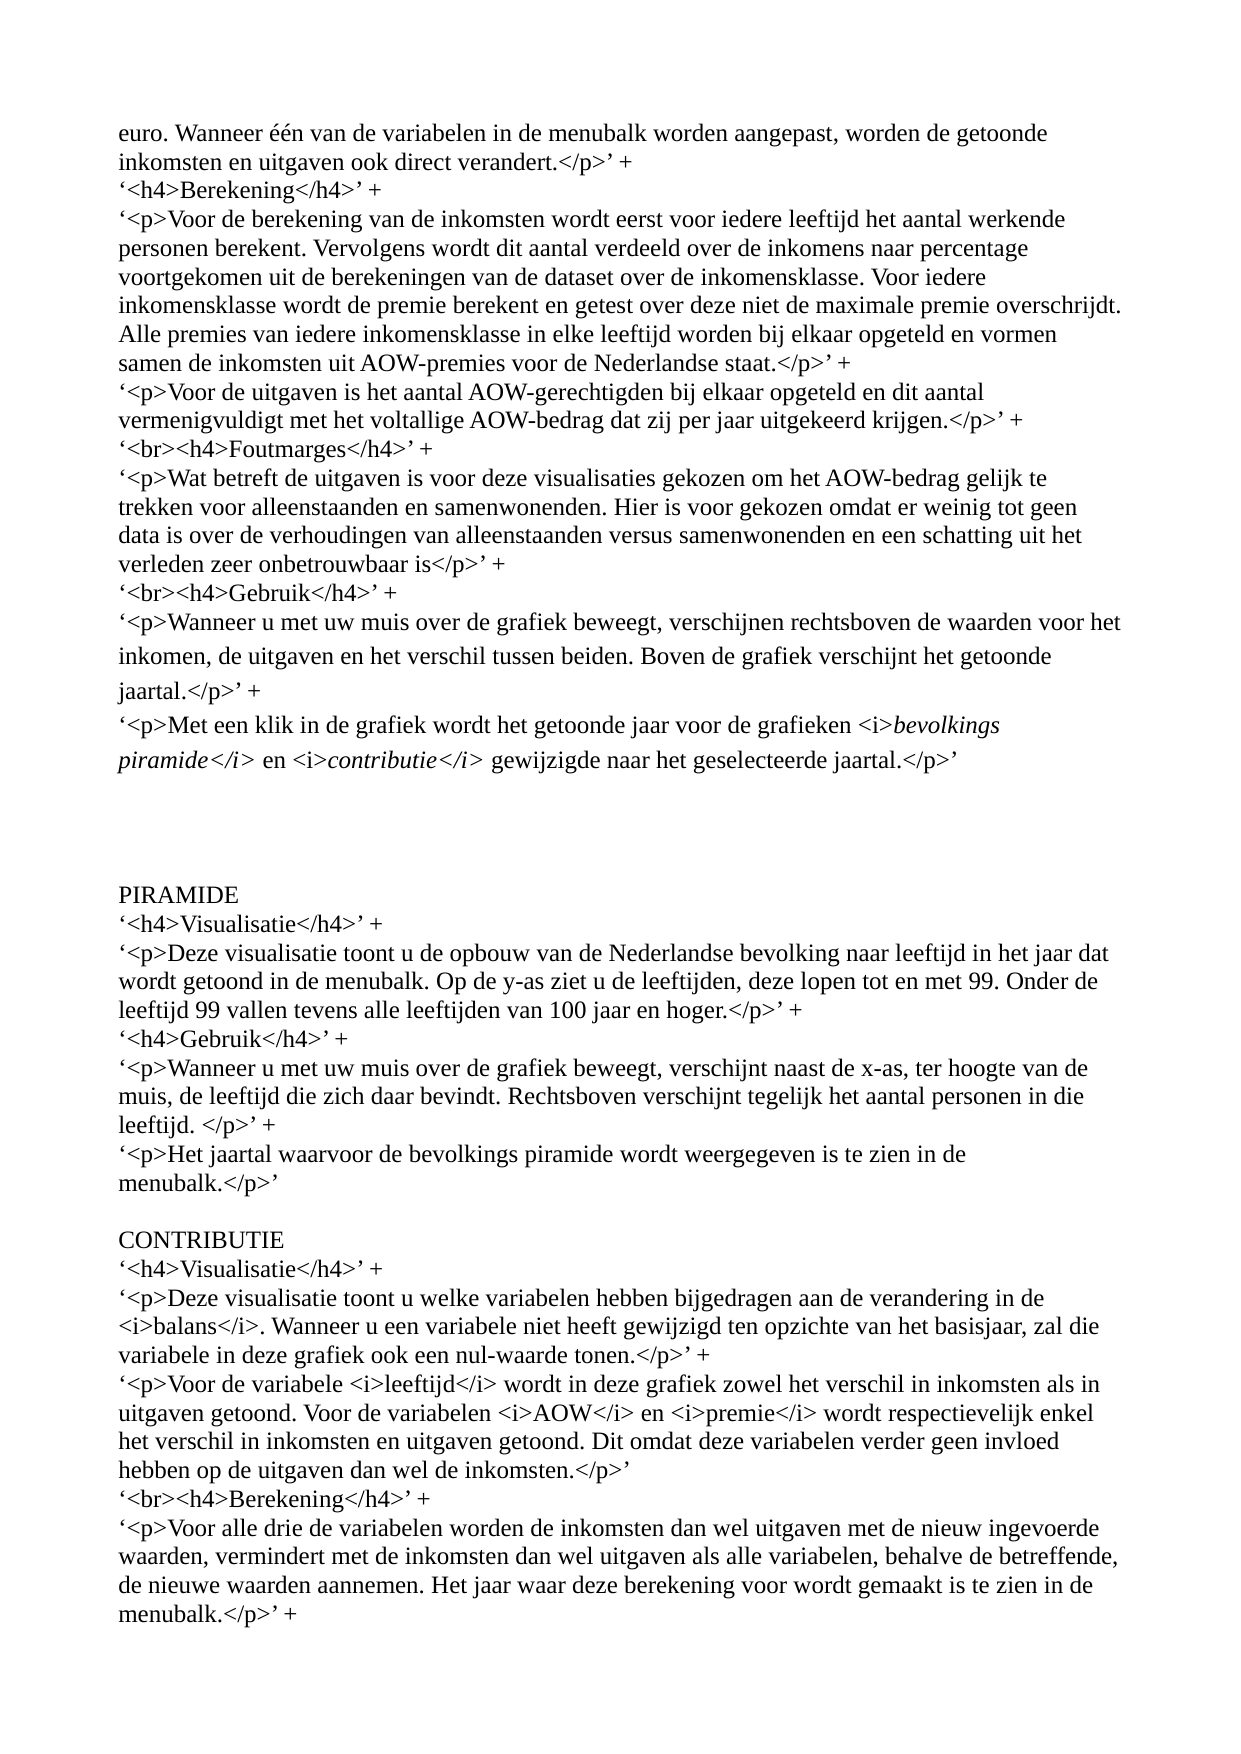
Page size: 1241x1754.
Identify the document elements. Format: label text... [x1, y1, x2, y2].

text ‘<h4>Visualisatie</h4>’ + [118, 909, 1122, 938]
text ‘<p>Voor de uitgaven is het aantal AOW-gerechtigden bij elkaar opgeteld en dit aantal vermenigvuldigt met het voltallige AOW-bedrag dat zij per jaar uitgekeerd krijgen.</p>’ + [118, 377, 1122, 434]
text ‘<p>Voor alle drie de variabelen worden de inkomsten dan wel uitgaven met de nieuw ingevoerde waarden, vermindert met de inkomsten dan wel uitgaven als alle variabelen, behalve de betreffende, de nieuwe waarden aannemen. Het jaar waar deze berekening voor wordt gemaakt is te zien in de menubalk.</p>’ + [118, 1513, 1122, 1628]
text ‘<h4>Berekening</h4>’ + [118, 176, 1122, 204]
text ‘<p>Wanneer u met uw muis over de grafiek beweegt, verschijnen rechtsboven de waarden voor het inkomen, de uitgaven en het verschil tussen beiden. Boven de grafiek verschijnt het getoonde jaartal.</p>’ + ‘<p>Met een klik in de grafiek wordt het getoonde jaar voor de grafieken <i>bevolkings piramide</i> en <i>contributie</i> gewijzigde naar het geselecteerde jaartal.</p>’ [118, 607, 1122, 773]
text ‘<h4>Gebruik</h4>’ + [118, 1024, 1122, 1053]
text ‘<p>Het jaartal waarvoor de bevolkings piramide wordt weergegeven is te zien in de menubalk.</p>’ [118, 1139, 1122, 1196]
text PIRAMIDE [118, 880, 1122, 909]
text ‘<p>Voor de berekening van de inkomsten wordt eerst voor iedere leeftijd het aantal werkende personen berekent. Vervolgens wordt dit aantal verdeeld over de inkomens naar percentage voortgekomen uit de berekeningen van de dataset over de inkomensklasse. Voor iedere inkomensklasse wordt de premie berekent en getest over deze niet de maximale premie overschrijdt. Alle premies van iedere inkomensklasse in elke leeftijd worden bij elkaar opgeteld en vormen samen de inkomsten uit AOW-premies voor de Nederlandse staat.</p>’ + [118, 204, 1122, 377]
text ‘<h4>Visualisatie</h4>’ + [118, 1254, 1122, 1283]
text ‘<br><h4>Berekening</h4>’ + [118, 1484, 1122, 1513]
text ‘<br><h4>Foutmarges</h4>’ + [118, 434, 1122, 463]
text ‘<br><h4>Gebruik</h4>’ + [118, 578, 1122, 607]
text ‘<p>Deze visualisatie toont u de opbouw van de Nederlandse bevolking naar leeftijd in het jaar dat wordt getoond in de menubalk. Op de y-as ziet u de leeftijden, deze lopen tot en met 99. Onder de leeftijd 99 vallen tevens alle leeftijden van 100 jaar en hoger.</p>’ + [118, 938, 1122, 1024]
text ‘<p>Wanneer u met uw muis over de grafiek beweegt, verschijnt naast de x-as, ter hoogte van de muis, de leeftijd die zich daar bevindt. Rechtsboven verschijnt tegelijk het aantal personen in die leeftijd. </p>’ + [118, 1053, 1122, 1139]
text euro. Wanneer één van de variabelen in de menubalk worden aangepast, worden de getoonde inkomsten en uitgaven ook direct verandert.</p>’ + [118, 118, 1122, 176]
text ‘<p>Voor de variabele <i>leeftijd</i> wordt in deze grafiek zowel het verschil in inkomsten als in uitgaven getoond. Voor de variabelen <i>AOW</i> en <i>premie</i> wordt respectievelijk enkel het verschil in inkomsten en uitgaven getoond. Dit omdat deze variabelen verder geen invloed hebben op de uitgaven dan wel de inkomsten.</p>’ [118, 1369, 1122, 1484]
text ‘<p>Deze visualisatie toont u welke variabelen hebben bijgedragen aan de verandering in de <i>balans</i>. Wanneer u een variabele niet heeft gewijzigd ten opzichte van het basisjaar, zal die variabele in deze grafiek ook een nul-waarde tonen.</p>’ + [118, 1283, 1122, 1369]
text ‘<p>Wat betreft de uitgaven is voor deze visualisaties gekozen om het AOW-bedrag gelijk te trekken voor alleenstaanden en samenwonenden. Hier is voor gekozen omdat er weinig tot geen data is over de verhoudingen van alleenstaanden versus samenwonenden en een schatting uit het verleden zeer onbetrouwbaar is</p>’ + [118, 463, 1122, 578]
text CONTRIBUTIE [118, 1225, 1122, 1254]
